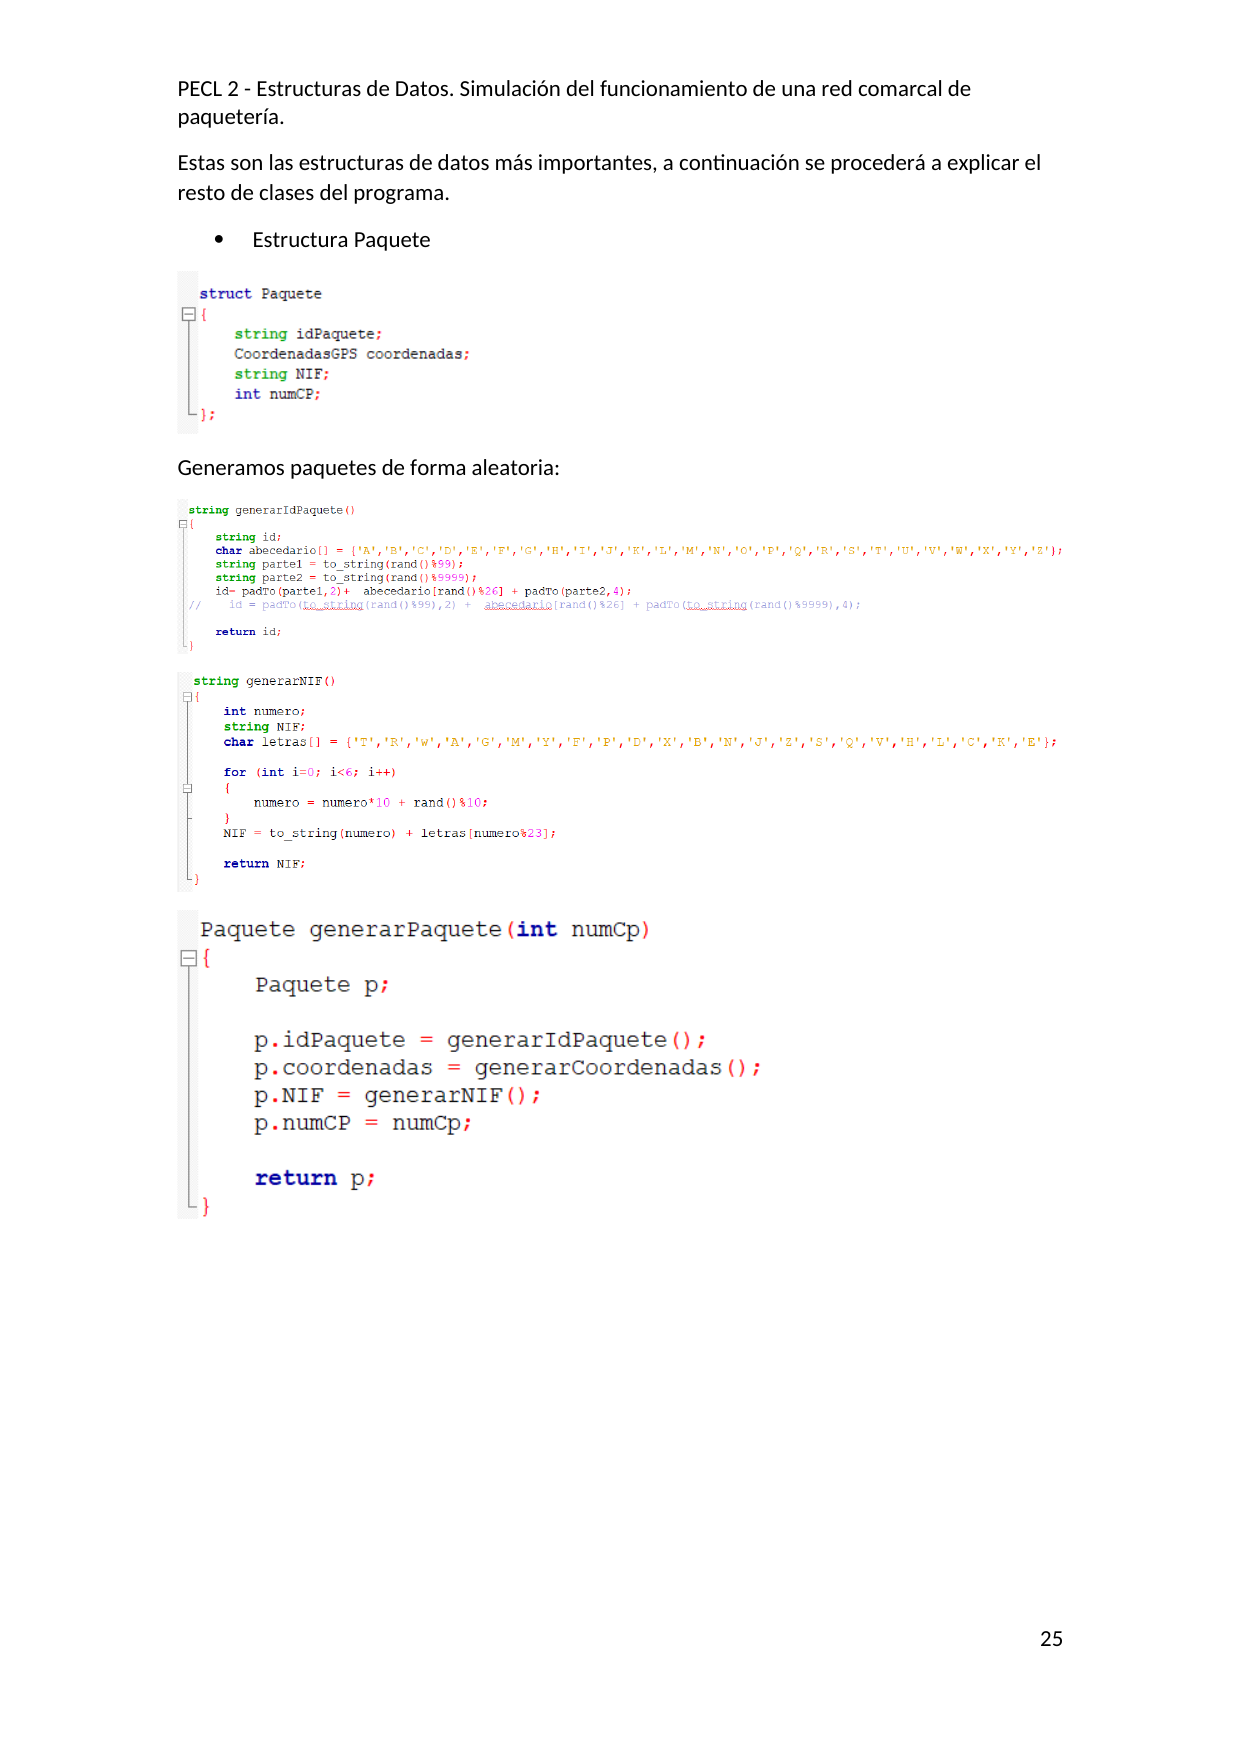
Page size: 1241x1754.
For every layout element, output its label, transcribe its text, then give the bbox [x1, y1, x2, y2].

list Estructura Paquete [215, 225, 1063, 253]
text Generamos paquetes de forma aleatoria: [177, 453, 1063, 481]
picture [177, 271, 508, 434]
picture [177, 499, 1063, 654]
picture [177, 910, 778, 1219]
text Estas son las estructuras de datos más importantes, a continuación se procederá a explicar el resto de clases del programa. [177, 148, 1063, 206]
picture [177, 672, 1063, 892]
